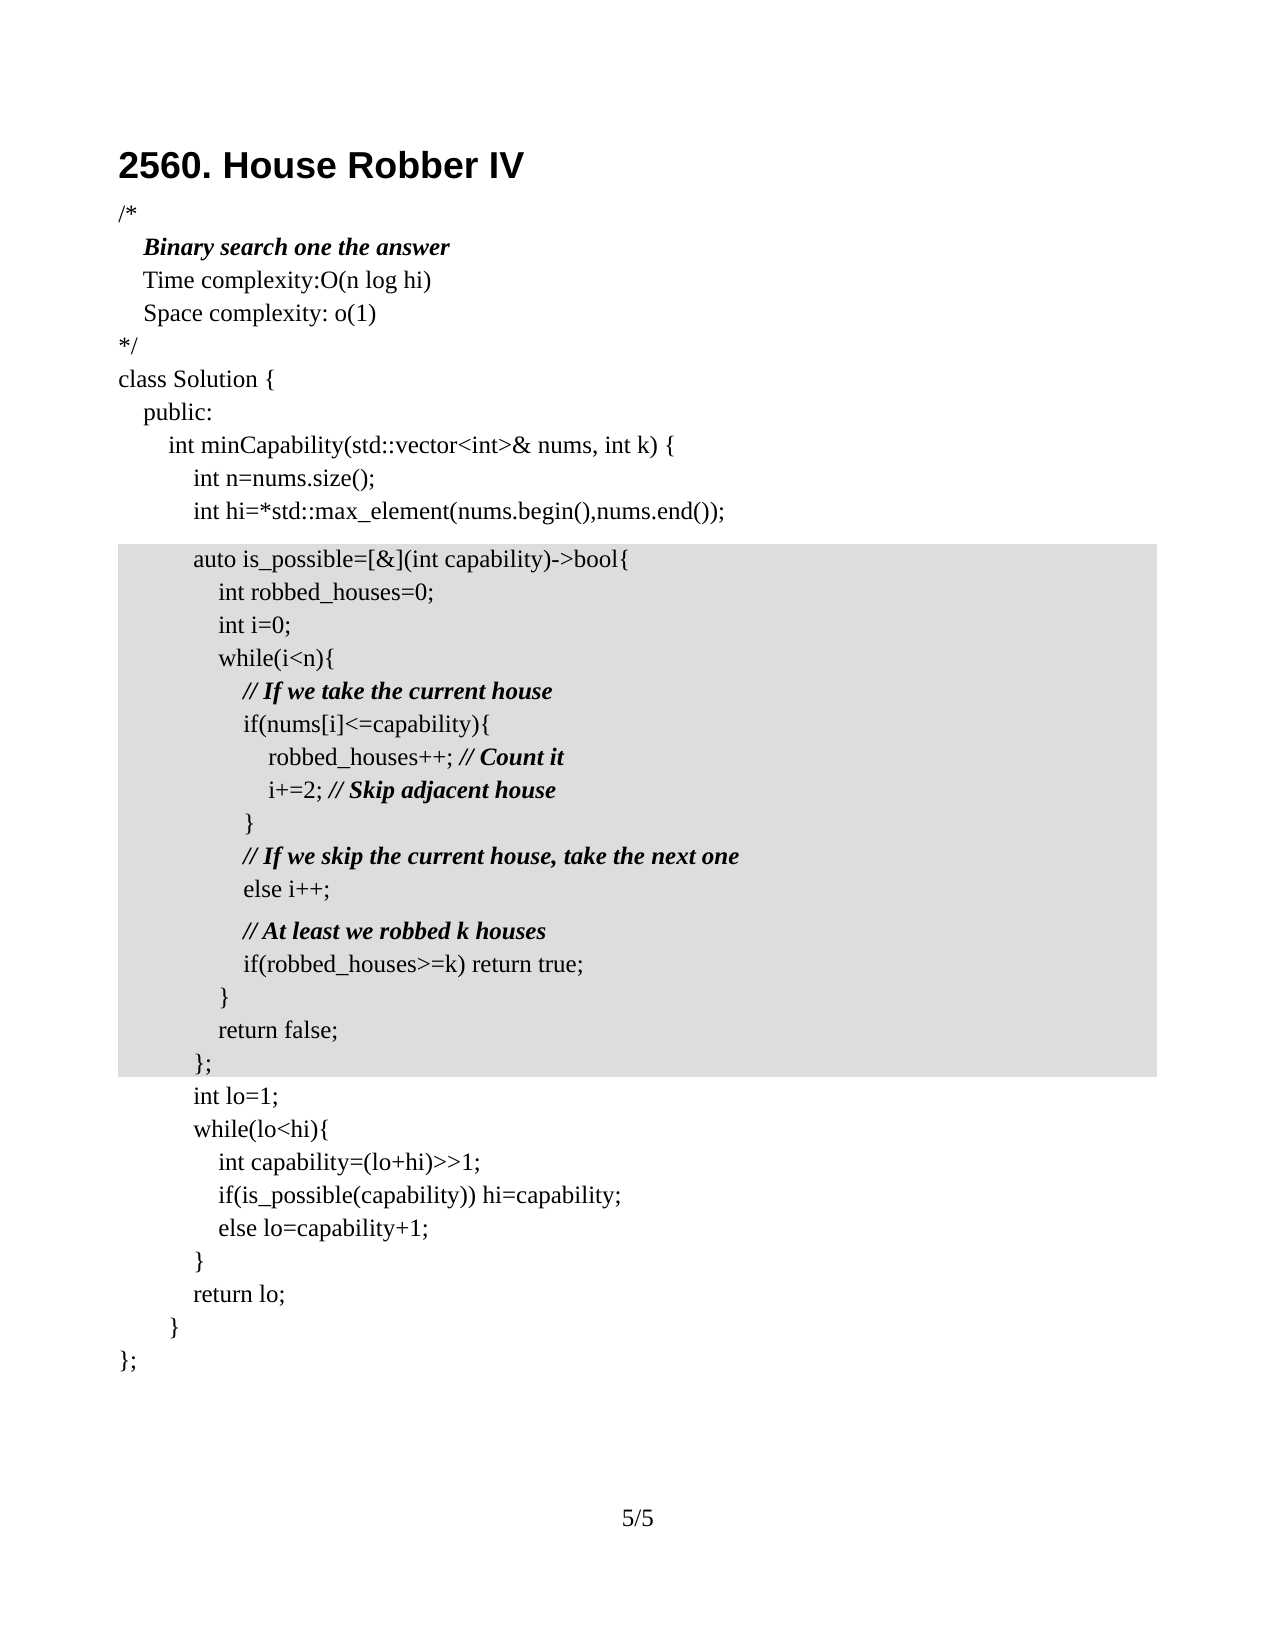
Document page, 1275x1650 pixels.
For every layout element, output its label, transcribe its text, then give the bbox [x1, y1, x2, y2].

text int i=0; [118, 610, 1157, 639]
text if(is_possible(capability)) hi=capability; [118, 1180, 1157, 1209]
text if(nums[i]<=capability){ [118, 709, 1157, 738]
text else lo=capability+1; [118, 1213, 1157, 1242]
text int capability=(lo+hi)>>1; [118, 1147, 1157, 1176]
text public: [118, 397, 1157, 426]
text Time complexity:O(n log hi) [118, 265, 1157, 293]
text else i++; [118, 874, 1157, 903]
text } [118, 1312, 1157, 1341]
text Binary search one the answer [118, 232, 1157, 261]
text int minCapability(std::vector<int>& nums, int k) { [118, 430, 1157, 459]
text } [118, 982, 1157, 1011]
text if(robbed_houses>=k) return true; [118, 949, 1157, 978]
text Space complexity: o(1) [118, 298, 1157, 327]
text while(i<n){ [118, 643, 1157, 672]
text }; [118, 1048, 1157, 1077]
text */ [118, 331, 1157, 359]
text int robbed_houses=0; [118, 577, 1157, 606]
text int n=nums.size(); [118, 463, 1157, 492]
text auto is_possible=[&](int capability)->bool{ [118, 544, 1157, 573]
text } [118, 1246, 1157, 1275]
text // If we skip the current house, take the next one [118, 841, 1157, 870]
subtitle 2560. House Robber IV [118, 143, 1157, 186]
text } [118, 808, 1157, 837]
text class Solution { [118, 364, 1157, 393]
text while(lo<hi){ [118, 1114, 1157, 1143]
text robbed_houses++; // Count it [118, 742, 1157, 771]
text i+=2; // Skip adjacent house [118, 775, 1157, 804]
text return lo; [118, 1279, 1157, 1308]
text int hi=*std::max_element(nums.begin(),nums.end()); [118, 496, 1157, 525]
text // If we take the current house [118, 676, 1157, 705]
text int lo=1; [118, 1081, 1157, 1110]
text // At least we robbed k houses [118, 916, 1157, 945]
text /* [118, 199, 1157, 227]
text return false; [118, 1015, 1157, 1044]
text }; [118, 1345, 1157, 1374]
